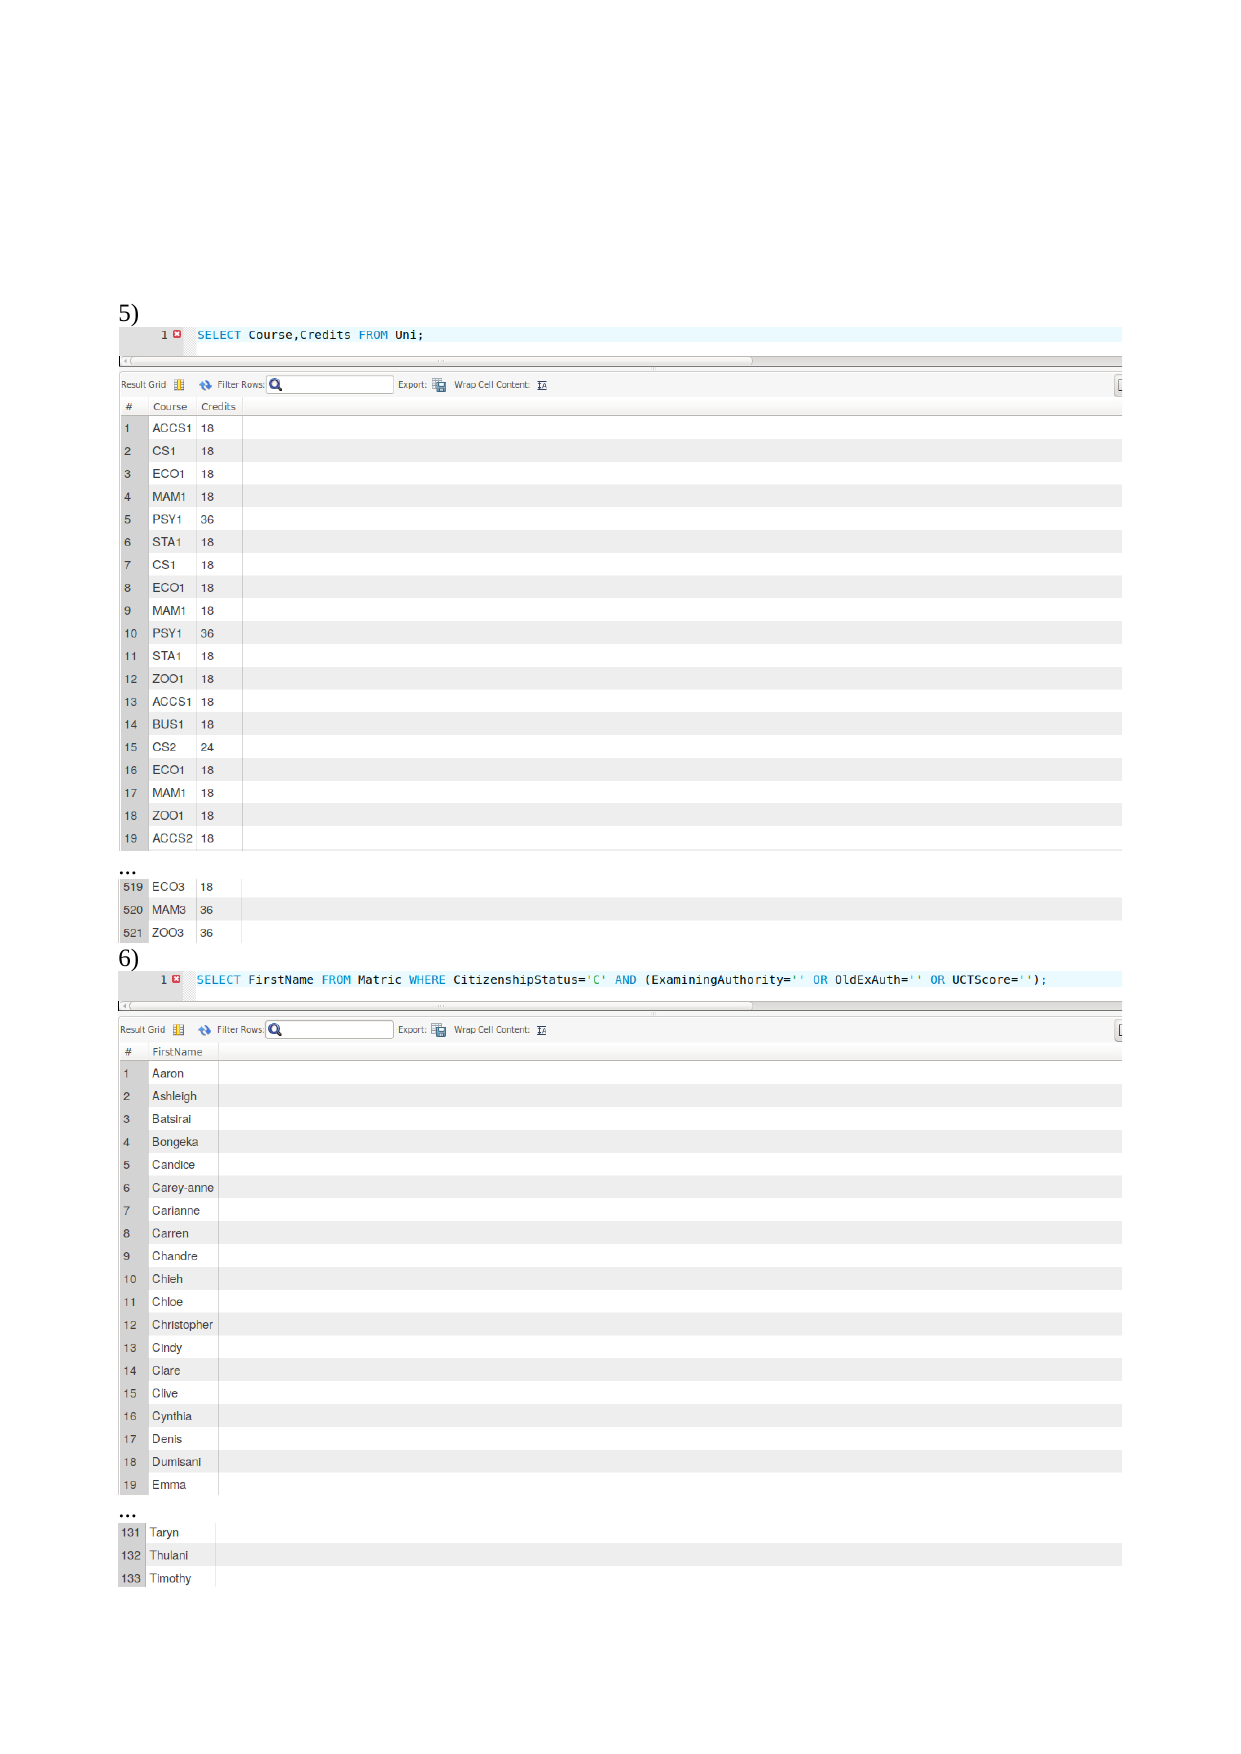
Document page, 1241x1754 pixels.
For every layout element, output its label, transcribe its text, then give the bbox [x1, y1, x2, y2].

picture [118, 879, 1123, 943]
text 5) [118, 298, 1122, 327]
text 6) [118, 943, 1122, 971]
picture [118, 327, 1123, 851]
picture [118, 971, 1123, 1495]
picture [118, 1523, 1123, 1587]
text ... [118, 851, 1122, 879]
text ... [118, 1495, 1122, 1523]
